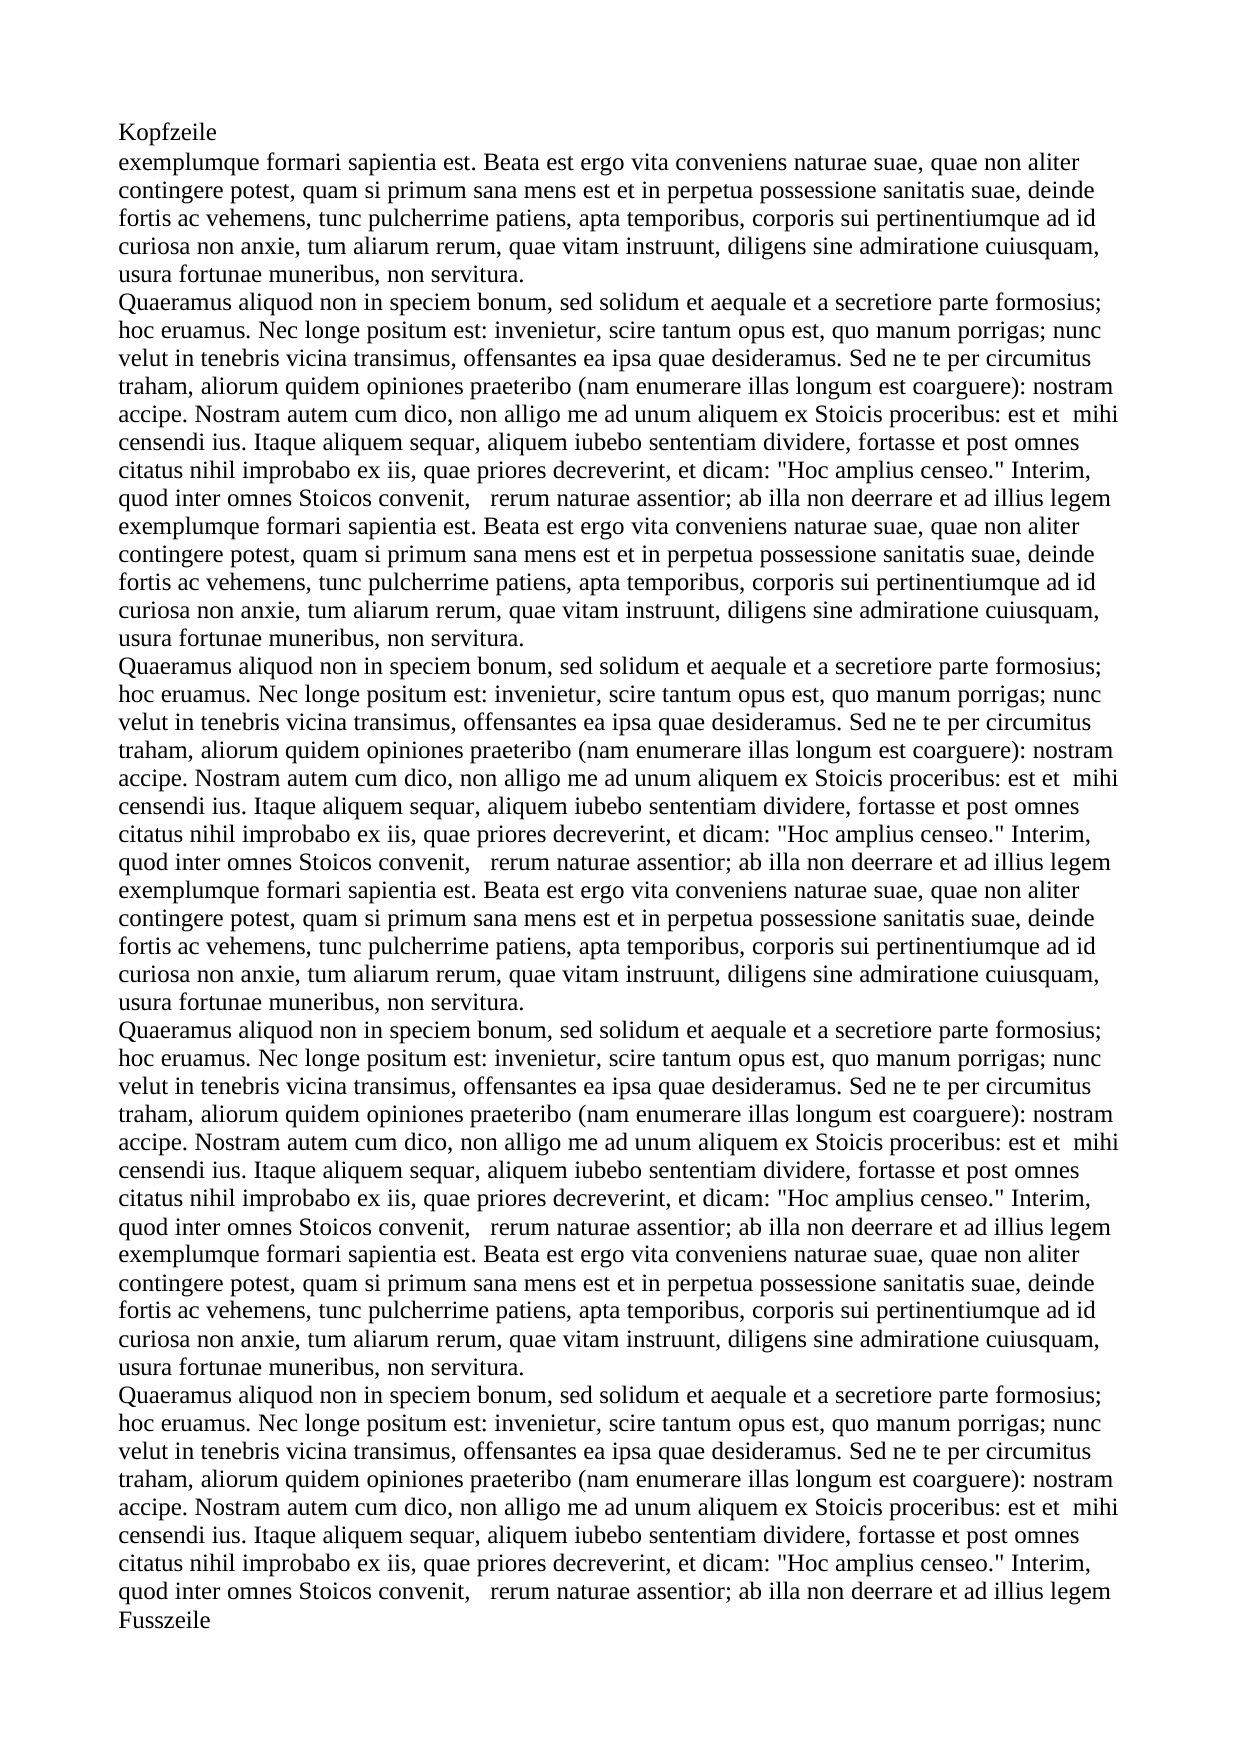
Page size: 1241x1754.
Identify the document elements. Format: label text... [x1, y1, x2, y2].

text Quaeramus aliquod non in speciem bonum, sed solidum et aequale et a secretiore parte formosius; hoc eruamus. Nec longe positum est: invenietur, scire tantum opus est, quo manum porrigas; nunc velut in tenebris vicina transimus, offensantes ea ipsa quae desideramus. Sed ne te per circumitus traham, aliorum quidem opiniones praeteribo (nam enumerare illas longum est coarguere): nostram accipe. Nostram autem cum dico, non alligo me ad unum aliquem ex Stoicis proceribus: est et mihi censendi ius. Itaque aliquem sequar, aliquem iubebo sententiam dividere, fortasse et post omnes citatus nihil improbabo ex iis, quae priores decreverint, et dicam: "Hoc amplius censeo." Interim, quod inter omnes Stoicos convenit, rerum naturae assentior; ab illa non deerrare et ad illius legem [118, 1381, 1122, 1605]
text Quaeramus aliquod non in speciem bonum, sed solidum et aequale et a secretiore parte formosius; hoc eruamus. Nec longe positum est: invenietur, scire tantum opus est, quo manum porrigas; nunc velut in tenebris vicina transimus, offensantes ea ipsa quae desideramus. Sed ne te per circumitus traham, aliorum quidem opiniones praeteribo (nam enumerare illas longum est coarguere): nostram accipe. Nostram autem cum dico, non alligo me ad unum aliquem ex Stoicis proceribus: est et mihi censendi ius. Itaque aliquem sequar, aliquem iubebo sententiam dividere, fortasse et post omnes citatus nihil improbabo ex iis, quae priores decreverint, et dicam: "Hoc amplius censeo." Interim, quod inter omnes Stoicos convenit, rerum naturae assentior; ab illa non deerrare et ad illius legem exemplumque formari sapientia est. Beata est ergo vita conveniens naturae suae, quae non aliter contingere potest, quam si primum sana mens est et in perpetua possessione sanitatis suae, deinde fortis ac vehemens, tunc pulcherrime patiens, apta temporibus, corporis sui pertinentiumque ad id curiosa non anxie, tum aliarum rerum, quae vitam instruunt, diligens sine admiratione cuiusquam, usura fortunae muneribus, non servitura. [118, 1016, 1122, 1381]
text Quaeramus aliquod non in speciem bonum, sed solidum et aequale et a secretiore parte formosius; hoc eruamus. Nec longe positum est: invenietur, scire tantum opus est, quo manum porrigas; nunc velut in tenebris vicina transimus, offensantes ea ipsa quae desideramus. Sed ne te per circumitus traham, aliorum quidem opiniones praeteribo (nam enumerare illas longum est coarguere): nostram accipe. Nostram autem cum dico, non alligo me ad unum aliquem ex Stoicis proceribus: est et mihi censendi ius. Itaque aliquem sequar, aliquem iubebo sententiam dividere, fortasse et post omnes citatus nihil improbabo ex iis, quae priores decreverint, et dicam: "Hoc amplius censeo." Interim, quod inter omnes Stoicos convenit, rerum naturae assentior; ab illa non deerrare et ad illius legem exemplumque formari sapientia est. Beata est ergo vita conveniens naturae suae, quae non aliter contingere potest, quam si primum sana mens est et in perpetua possessione sanitatis suae, deinde fortis ac vehemens, tunc pulcherrime patiens, apta temporibus, corporis sui pertinentiumque ad id curiosa non anxie, tum aliarum rerum, quae vitam instruunt, diligens sine admiratione cuiusquam, usura fortunae muneribus, non servitura. [118, 288, 1122, 652]
text exemplumque formari sapientia est. Beata est ergo vita conveniens naturae suae, quae non aliter contingere potest, quam si primum sana mens est et in perpetua possessione sanitatis suae, deinde fortis ac vehemens, tunc pulcherrime patiens, apta temporibus, corporis sui pertinentiumque ad id curiosa non anxie, tum aliarum rerum, quae vitam instruunt, diligens sine admiratione cuiusquam, usura fortunae muneribus, non servitura. [118, 148, 1122, 288]
text Quaeramus aliquod non in speciem bonum, sed solidum et aequale et a secretiore parte formosius; hoc eruamus. Nec longe positum est: invenietur, scire tantum opus est, quo manum porrigas; nunc velut in tenebris vicina transimus, offensantes ea ipsa quae desideramus. Sed ne te per circumitus traham, aliorum quidem opiniones praeteribo (nam enumerare illas longum est coarguere): nostram accipe. Nostram autem cum dico, non alligo me ad unum aliquem ex Stoicis proceribus: est et mihi censendi ius. Itaque aliquem sequar, aliquem iubebo sententiam dividere, fortasse et post omnes citatus nihil improbabo ex iis, quae priores decreverint, et dicam: "Hoc amplius censeo." Interim, quod inter omnes Stoicos convenit, rerum naturae assentior; ab illa non deerrare et ad illius legem exemplumque formari sapientia est. Beata est ergo vita conveniens naturae suae, quae non aliter contingere potest, quam si primum sana mens est et in perpetua possessione sanitatis suae, deinde fortis ac vehemens, tunc pulcherrime patiens, apta temporibus, corporis sui pertinentiumque ad id curiosa non anxie, tum aliarum rerum, quae vitam instruunt, diligens sine admiratione cuiusquam, usura fortunae muneribus, non servitura. [118, 652, 1122, 1016]
